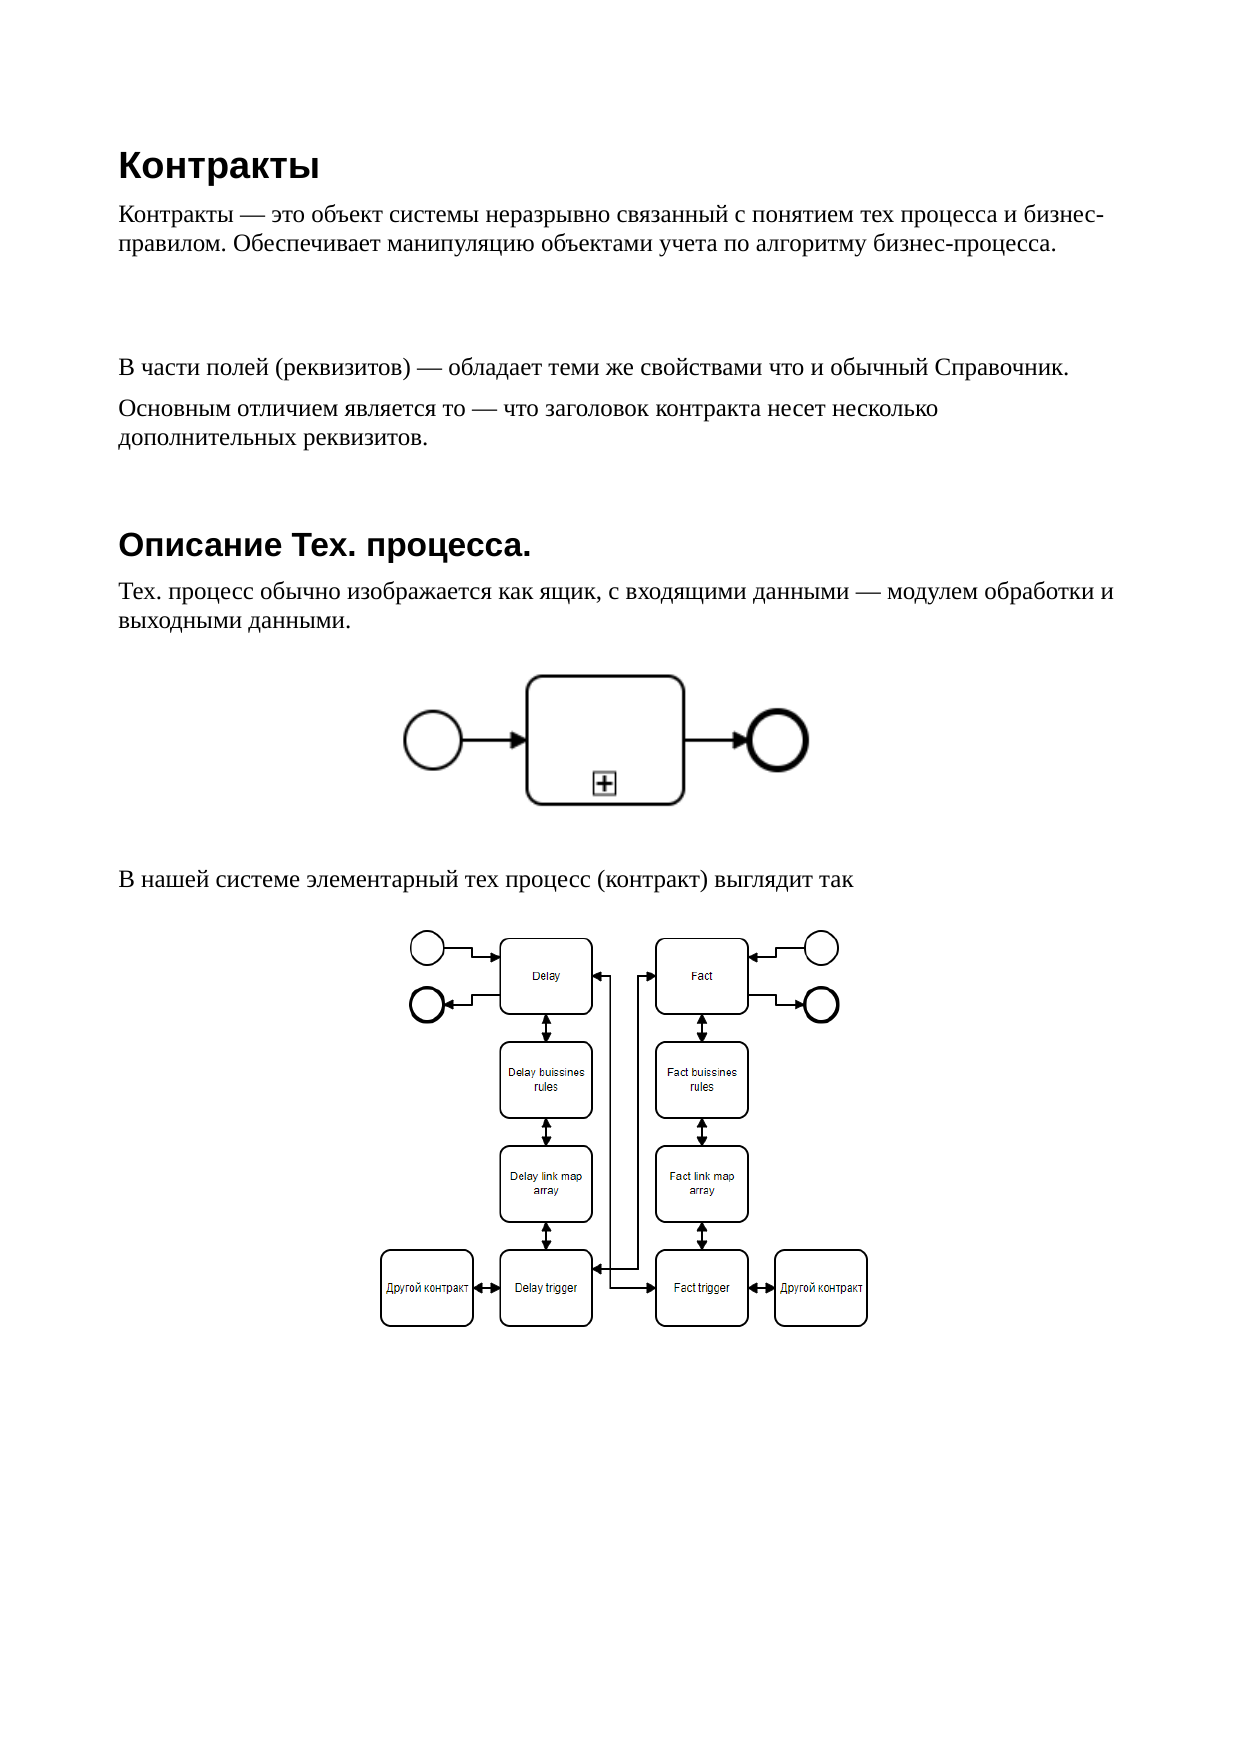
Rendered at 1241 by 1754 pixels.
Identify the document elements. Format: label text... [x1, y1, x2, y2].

text Контракты — это объект системы неразрывно связанный с понятием тех процесса и бизнес-правилом. Обеспечивает манипуляцию объектами учета по алгоритму бизнес-процесса. [118, 199, 1122, 257]
subtitle Контракты [118, 143, 1122, 187]
text В части полей (реквизитов) — обладает теми же свойствами что и обычный Справочник. [118, 352, 1122, 381]
text Основным отличием является то — что заголовок контракта несет несколько дополнительных реквизитов. [118, 393, 1122, 451]
text Тех. процесс обычно изображается как ящик, с входящими данными — модулем обработки и выходными данными. [118, 576, 1122, 634]
text В нашей системе элементарный тех процесс (контракт) выглядит так [118, 864, 1122, 893]
subtitle Описание Тех. процесса. [118, 525, 1122, 564]
